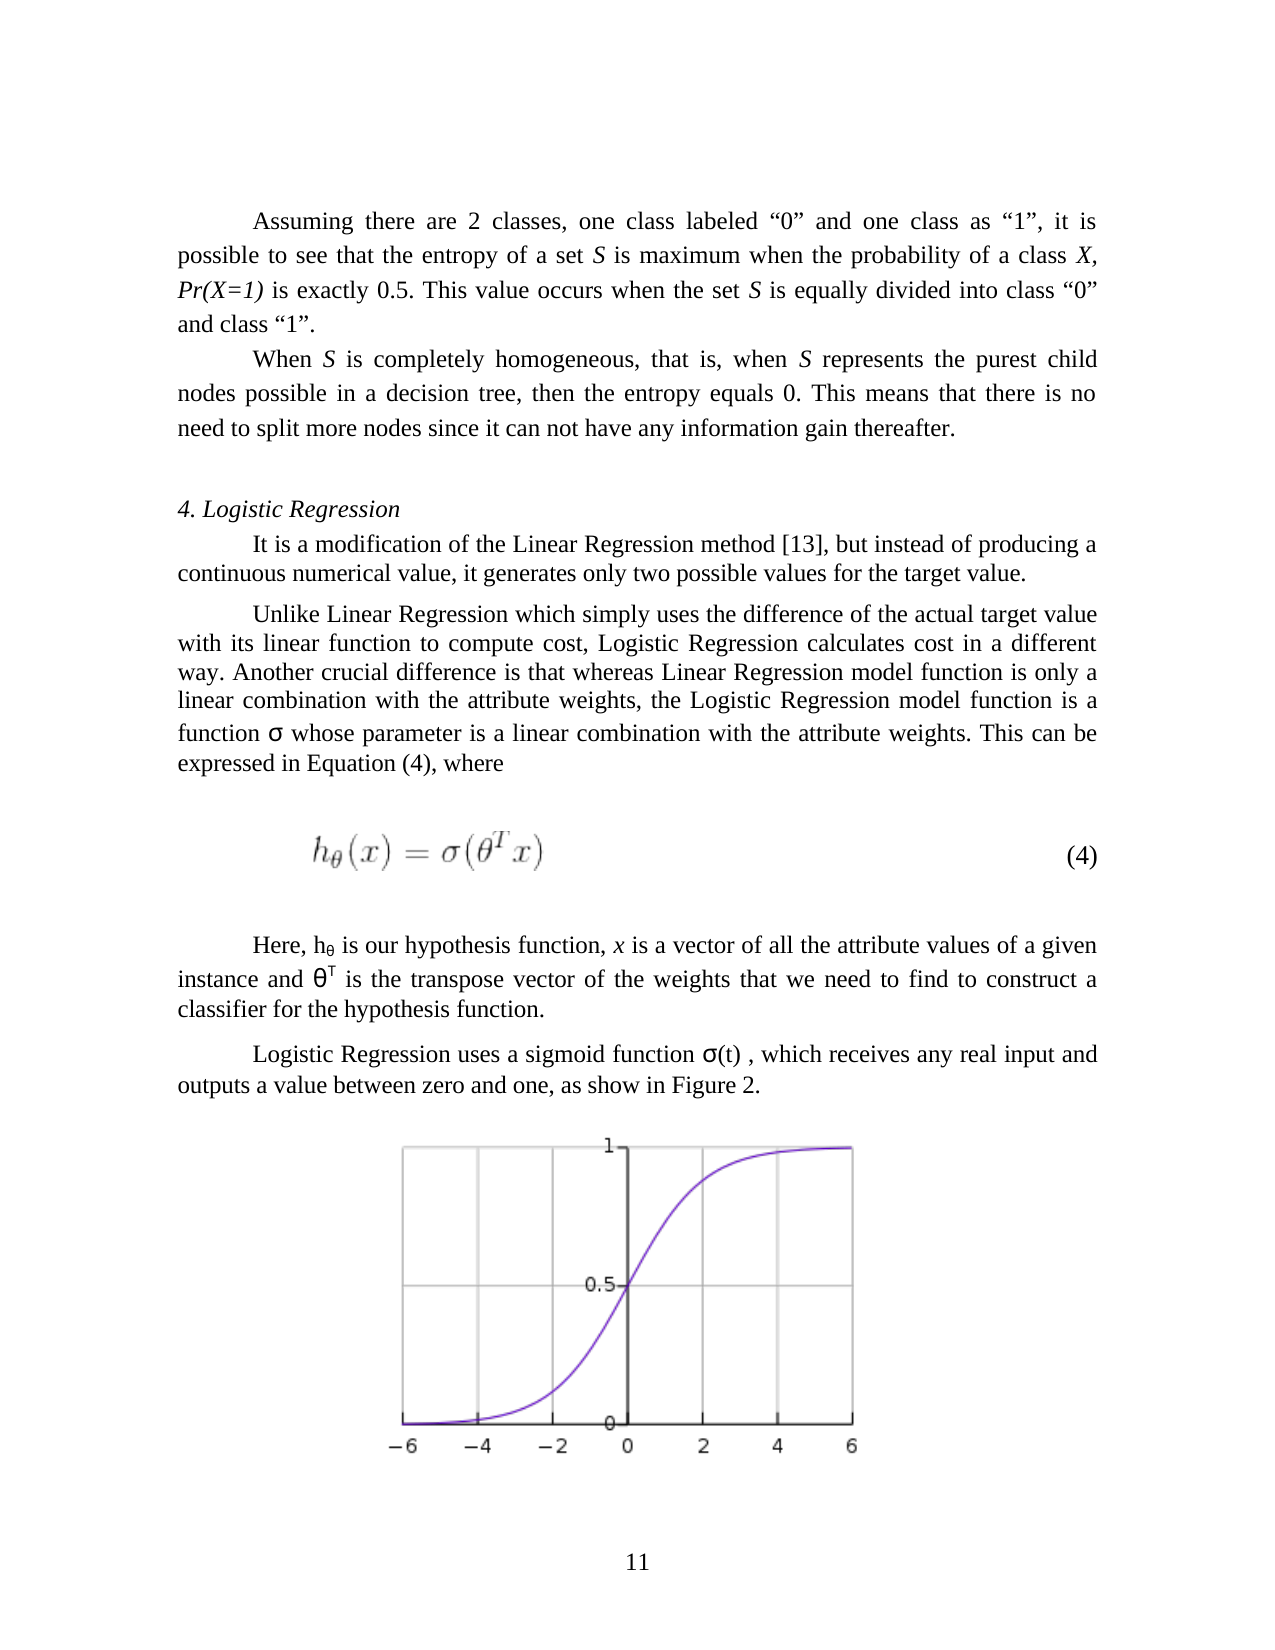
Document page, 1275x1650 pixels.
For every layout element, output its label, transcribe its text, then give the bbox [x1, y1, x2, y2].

text When S is completely homogeneous, that is, when S represents the purest child nodes possible in a decision tree, then the entropy equals 0. This means that there is no need to split more nodes since it can not have any information gain thereafter. [177, 344, 1098, 442]
text Unlike Linear Regression which simply uses the difference of the actual target value with its linear function to compute cost, Logistic Regression calculates cost in a different way. Another crucial difference is that whereas Linear Regression model function is only a linear combination with the attribute weights, the Logistic Regression model function is a function σ whose parameter is a linear combination with the attribute weights. This can be expressed in Equation (4), where [177, 599, 1098, 777]
text Assuming there are 2 classes, one class labeled “0” and one class as “1”, it is possible to see that the entropy of a set S is maximum when the probability of a class X, Pr(X=1) is exactly 0.5. This value occurs when the set S is equally divided into class “0” and class “1”. [177, 206, 1098, 338]
text Logistic Regression uses a sigmoid function σ(t) , which receives any real input and outputs a value between zero and one, as show in Figure 2. [177, 1036, 1098, 1098]
text It is a modification of the Linear Regression method [13], but instead of producing a continuous numerical value, it generates only two possible values for the target value. [177, 529, 1098, 587]
subtitle 4. Logistic Regression [177, 494, 1098, 523]
picture [313, 831, 544, 871]
text (4) [544, 839, 1098, 870]
picture [370, 1127, 886, 1471]
text [177, 839, 313, 870]
text Here, hθ is our hypothesis function, x is a vector of all the attribute values of a given instance and θT is the transpose vector of the weights that we need to find to construct a classifier for the hypothesis function. [177, 926, 1098, 1023]
